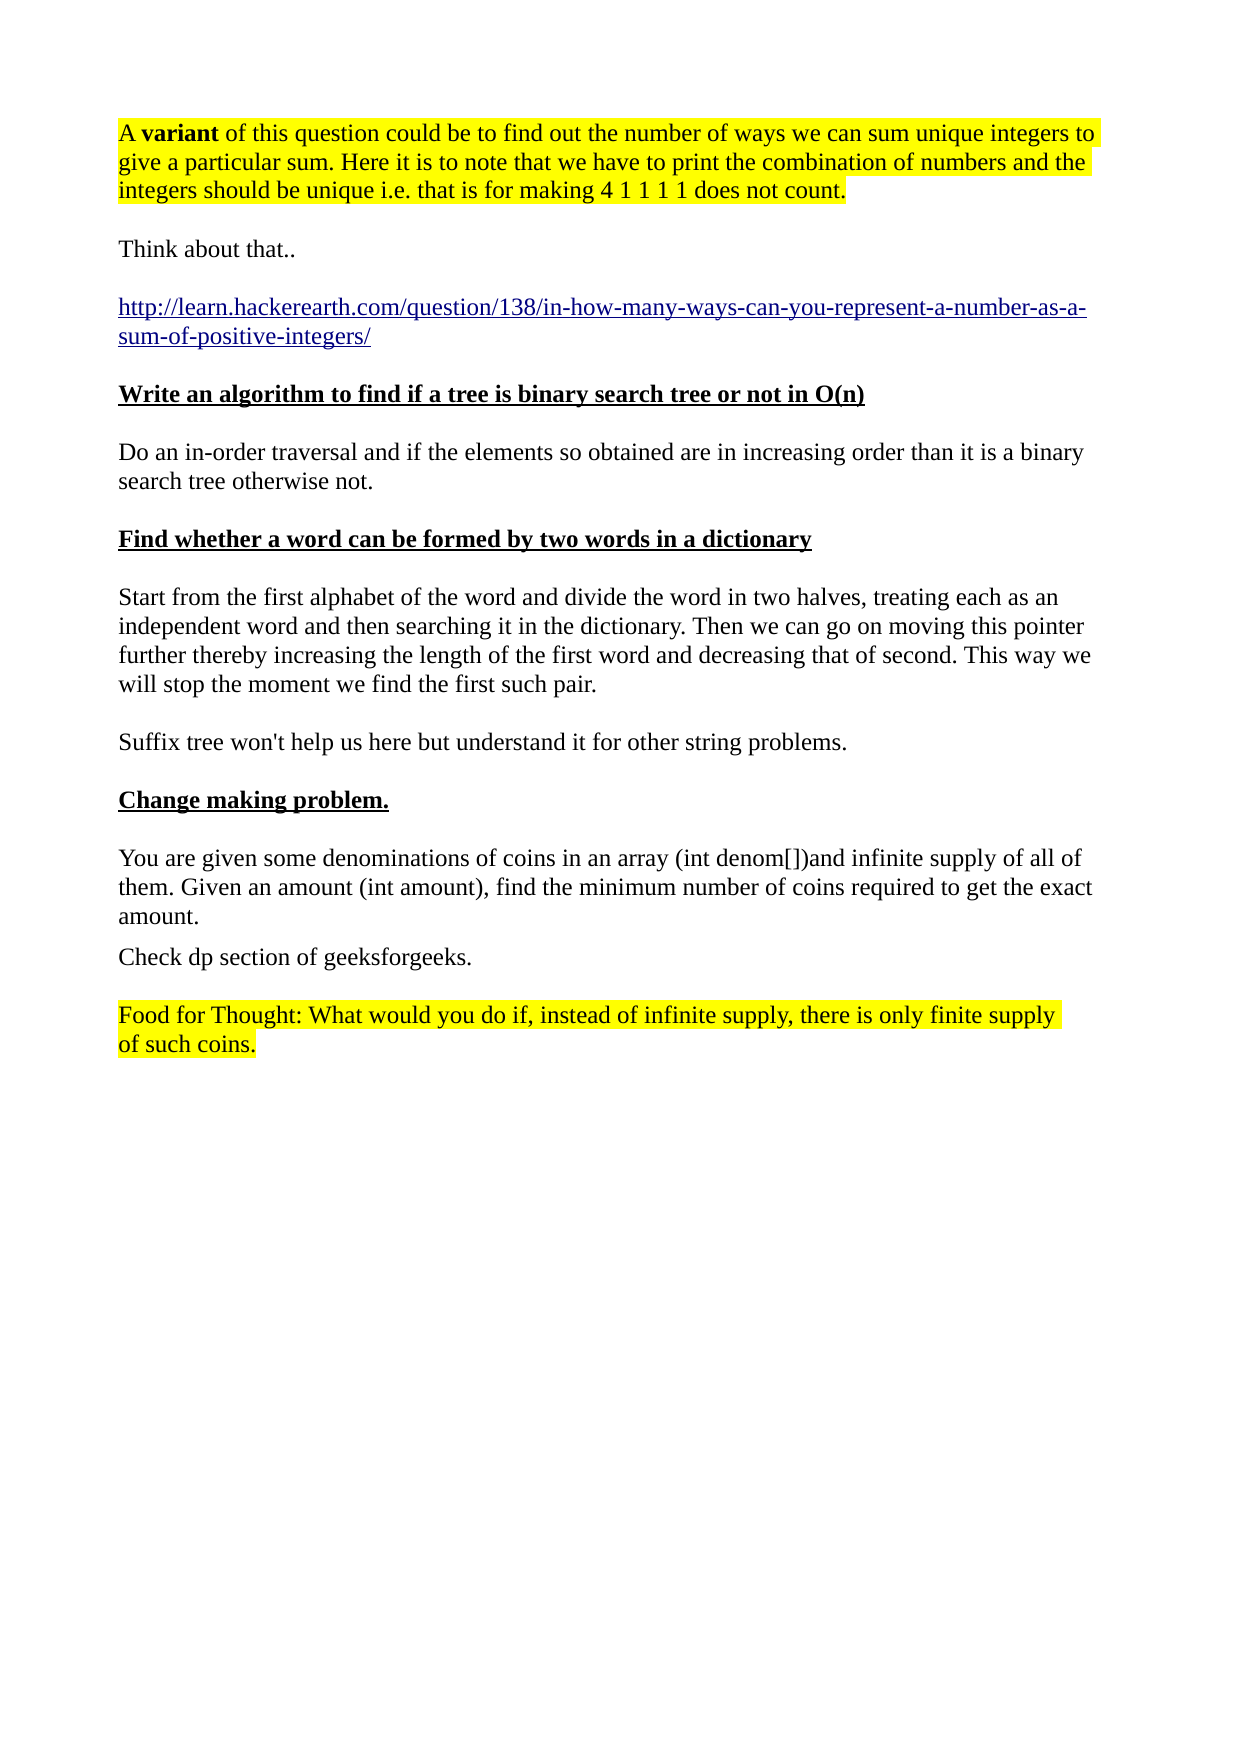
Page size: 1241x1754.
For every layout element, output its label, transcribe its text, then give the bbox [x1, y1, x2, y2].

text Suffix tree won't help us here but understand it for other string problems. [118, 727, 1122, 756]
text Write an algorithm to find if a tree is binary search tree or not in O(n) [118, 379, 1122, 408]
text Find whether a word can be formed by two words in a dictionary [118, 524, 1122, 553]
text Food for Thought: What would you do if, instead of infinite supply, there is only finite supply of such coins. [118, 1000, 1063, 1058]
text Do an in-order traversal and if the elements so obtained are in increasing order than it is a binary search tree otherwise not. [118, 437, 1122, 495]
text You are given some denominations of coins in an array (int denom[])and infinite supply of all of them. Given an amount (int amount), find the minimum number of coins required to get the exact amount. [118, 843, 1122, 930]
text Start from the first alphabet of the word and divide the word in two halves, treating each as an independent word and then searching it in the dictionary. Then we can go on moving this pointer further thereby increasing the length of the first word and decreasing that of second. This way we will stop the moment we find the first such pair. [118, 582, 1122, 697]
text Change making problem. [118, 785, 1122, 814]
text Think about that.. [118, 234, 1122, 263]
text Check dp section of geeksforgeeks. [118, 942, 1122, 971]
text A variant of this question could be to find out the number of ways we can sum unique integers to give a particular sum. Here it is to note that we have to print the combination of numbers and the integers should be unique i.e. that is for making 4 1 1 1 1 does not count. [118, 118, 1122, 204]
text http://learn.hackerearth.com/question/138/in-how-many-ways-can-you-represent-a-number-as-a-sum-of-positive-integers/ [118, 292, 1122, 349]
